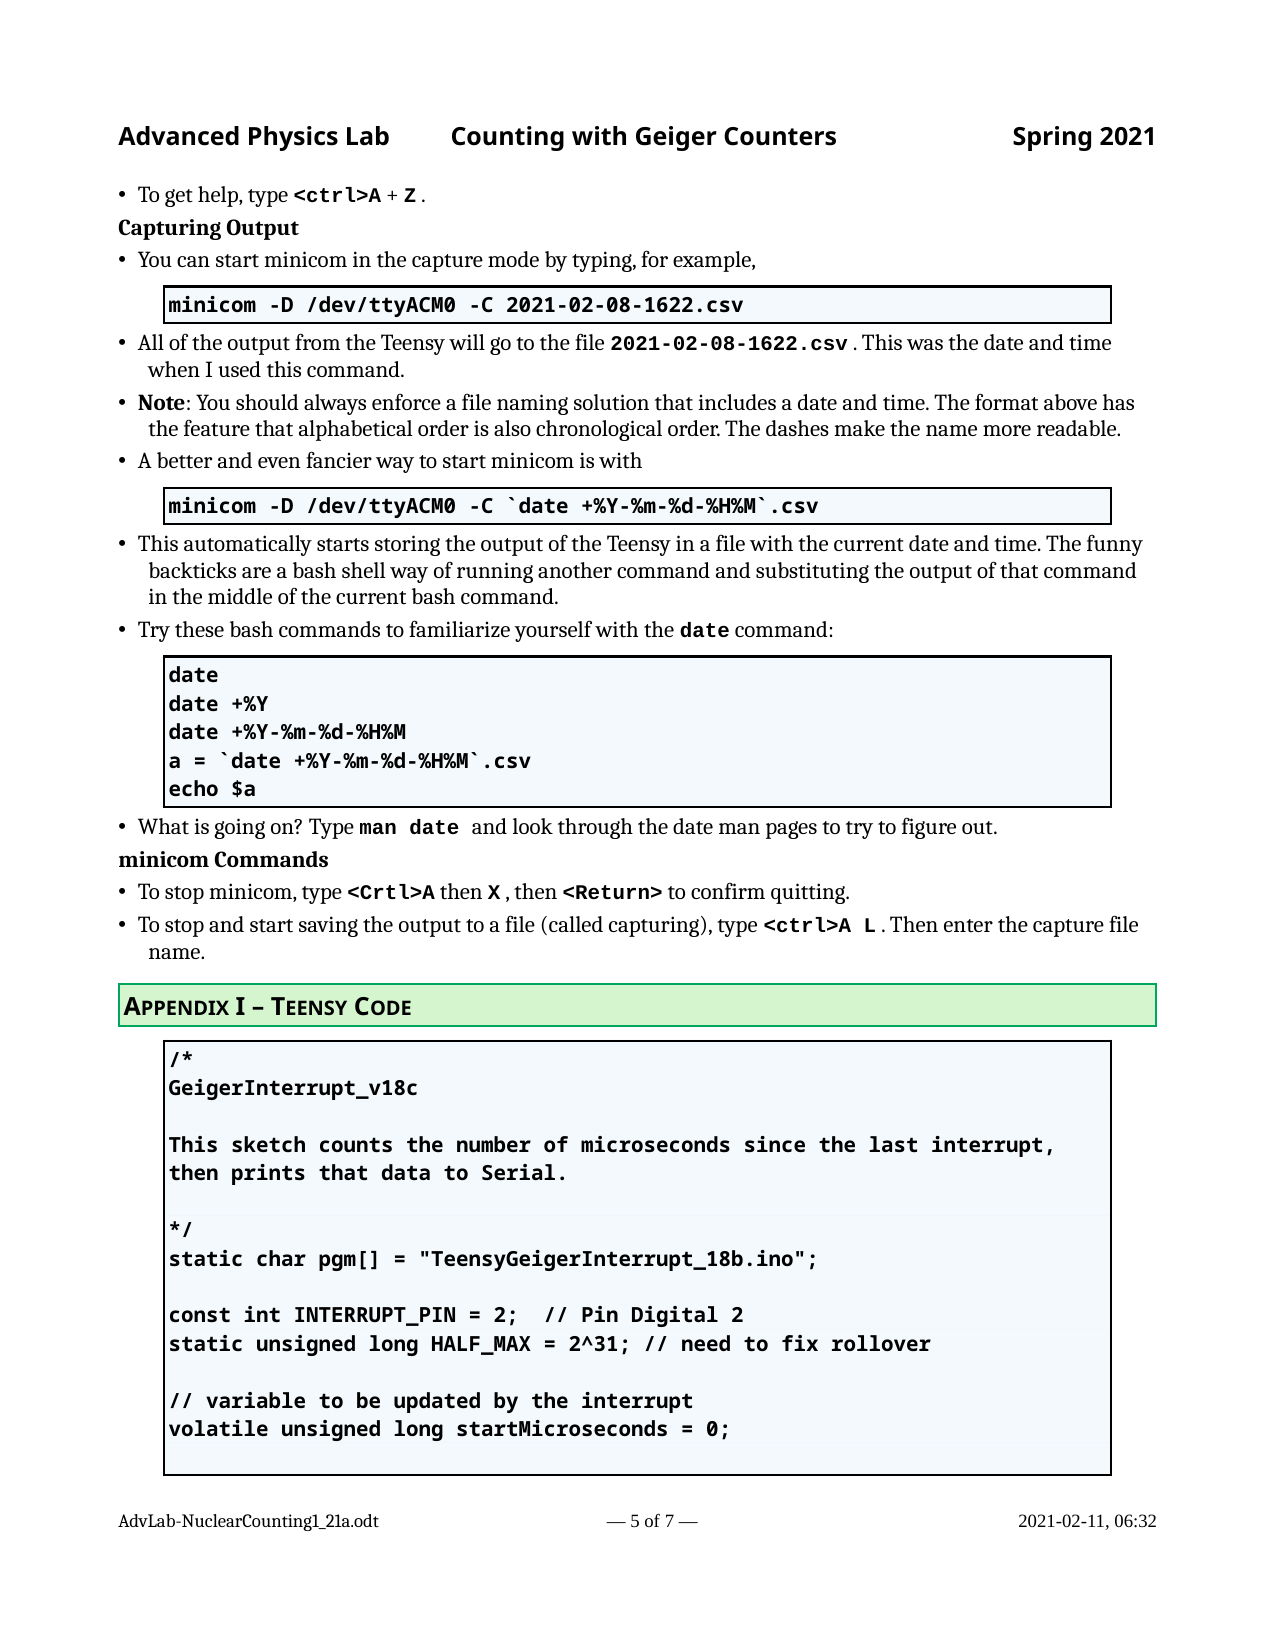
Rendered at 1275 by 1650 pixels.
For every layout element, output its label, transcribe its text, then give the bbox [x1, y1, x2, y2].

text volatile unsigned long startMicroseconds = 0; [165, 1409, 1110, 1437]
text static unsigned long HALF_MAX = 2^31; // need to fix rollover [165, 1324, 1110, 1352]
text GeigerInterrupt_v18c [165, 1068, 1110, 1096]
text /* [165, 1042, 1110, 1068]
text minicom -D /dev/ttyACM0 -C `date +%Y-%m-%d-%H%M`.csv [165, 489, 1110, 523]
list What is going on? Type man date and look through the date man pages to try to figure out. [118, 814, 1157, 841]
text date +%Y-%m-%d-%H%M [165, 712, 1110, 741]
text echo $a [165, 769, 1110, 806]
list Note: You should always enforce a file naming solution that includes a date and time. The format above has the feature that alphabetical order is also chronological order. The dashes make the name more readable. [118, 389, 1157, 442]
list All of the output from the Teensy will go to the file 2021-02-08-1622.csv . This was the date and time when I used this command. [118, 330, 1157, 383]
text Capturing Output [118, 214, 1157, 241]
text */ [165, 1210, 1110, 1239]
list To stop and start saving the output to a file (called capturing), type <ctrl>A L . Then enter the capture file name. [118, 912, 1157, 965]
text date [165, 658, 1110, 684]
list To get help, type <ctrl>A + Z . [118, 182, 1157, 208]
text static char pgm[] = "TeensyGeigerInterrupt_18b.ino"; [165, 1239, 1110, 1266]
text minicom -D /dev/ttyACM0 -C 2021-02-08-1622.csv [165, 288, 1110, 322]
text const int INTERRUPT_PIN = 2; // Pin Digital 2 [165, 1296, 1110, 1324]
list You can start minicom in the capture mode by typing, for example, [118, 247, 1157, 273]
text date +%Y [165, 684, 1110, 712]
list This automatically starts storing the output of the Teensy in a file with the current date and time. The funny backticks are a bash shell way of running another command and substituting the output of that command in the middle of the current bash command. [118, 531, 1157, 610]
list Try these bash commands to familiarize yourself with the date command: [118, 616, 1157, 643]
text a = `date +%Y-%m-%d-%H%M`.csv [165, 741, 1110, 769]
list A better and even fancier way to start minicom is with [118, 448, 1157, 474]
text minicom Commands [118, 847, 1157, 873]
text // variable to be updated by the interrupt [165, 1381, 1110, 1409]
subtitle Appendix I – Teensy Code [120, 985, 1155, 1025]
list To stop minicom, type <Crtl>A then X , then <Return> to confirm quitting. [118, 879, 1157, 906]
text This sketch counts the number of microseconds since the last interrupt, [165, 1125, 1110, 1153]
text then prints that data to Serial. [165, 1153, 1110, 1181]
